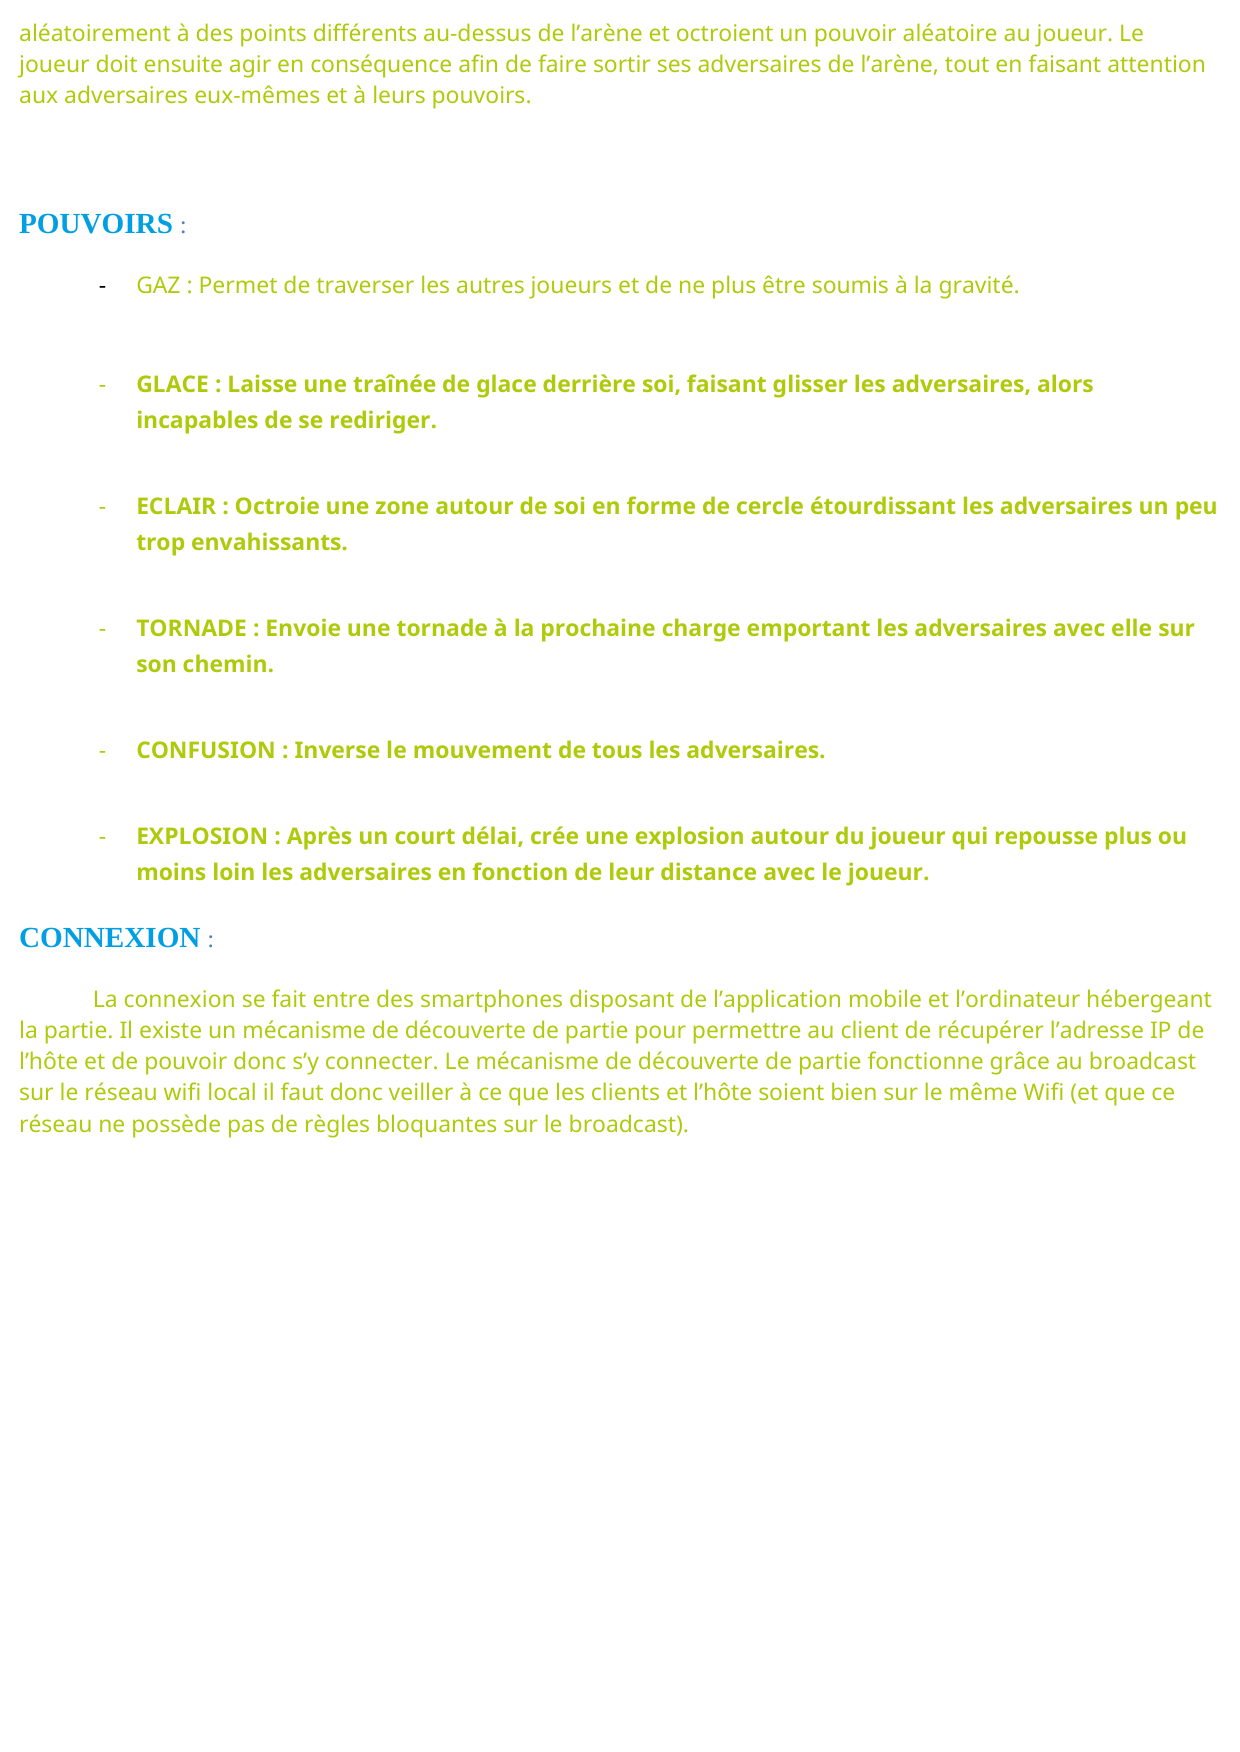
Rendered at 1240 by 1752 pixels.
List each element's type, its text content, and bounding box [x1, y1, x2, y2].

list GLACE : Laisse une traînée de glace derrière soi, faisant glisser les adversaires, alors incapables de se rediriger. [98, 368, 1219, 435]
list EXPLOSION : Après un court délai, crée une explosion autour du joueur qui repousse plus ou moins loin les adversaires en fonction de leur distance avec le joueur. [98, 820, 1219, 887]
text La connexion se fait entre des smartphones disposant de l’application mobile et l’ordinateur hébergeant la partie. Il existe un mécanisme de découverte de partie pour permettre au client de récupérer l’adresse IP de l’hôte et de pouvoir donc s’y connecter. Le mécanisme de découverte de partie fonctionne grâce au broadcast sur le réseau wifi local il faut donc veiller à ce que les clients et l’hôte soient bien sur le même Wifi (et que ce réseau ne possède pas de règles bloquantes sur le broadcast). [19, 983, 1219, 1168]
list CONFUSION : Inverse le mouvement de tous les adversaires. [98, 734, 1219, 765]
list ECLAIR : Octroie une zone autour de soi en forme de cercle étourdissant les adversaires un peu trop envahissants. [98, 490, 1219, 557]
text POUVOIRS : [19, 206, 1219, 240]
list GAZ : Permet de traverser les autres joueurs et de ne plus être soumis à la gravité. [98, 269, 1219, 300]
list TORNADE : Envoie une tornade à la prochaine charge emportant les adversaires avec elle sur son chemin. [98, 612, 1219, 679]
text aléatoirement à des points différents au-dessus de l’arène et octroient un pouvoir aléatoire au joueur. Le joueur doit ensuite agir en conséquence afin de faire sortir ses adversaires de l’arène, tout en faisant attention aux adversaires eux-mêmes et à leurs pouvoirs. [19, 17, 1219, 110]
text CONNEXION : [19, 920, 1219, 954]
